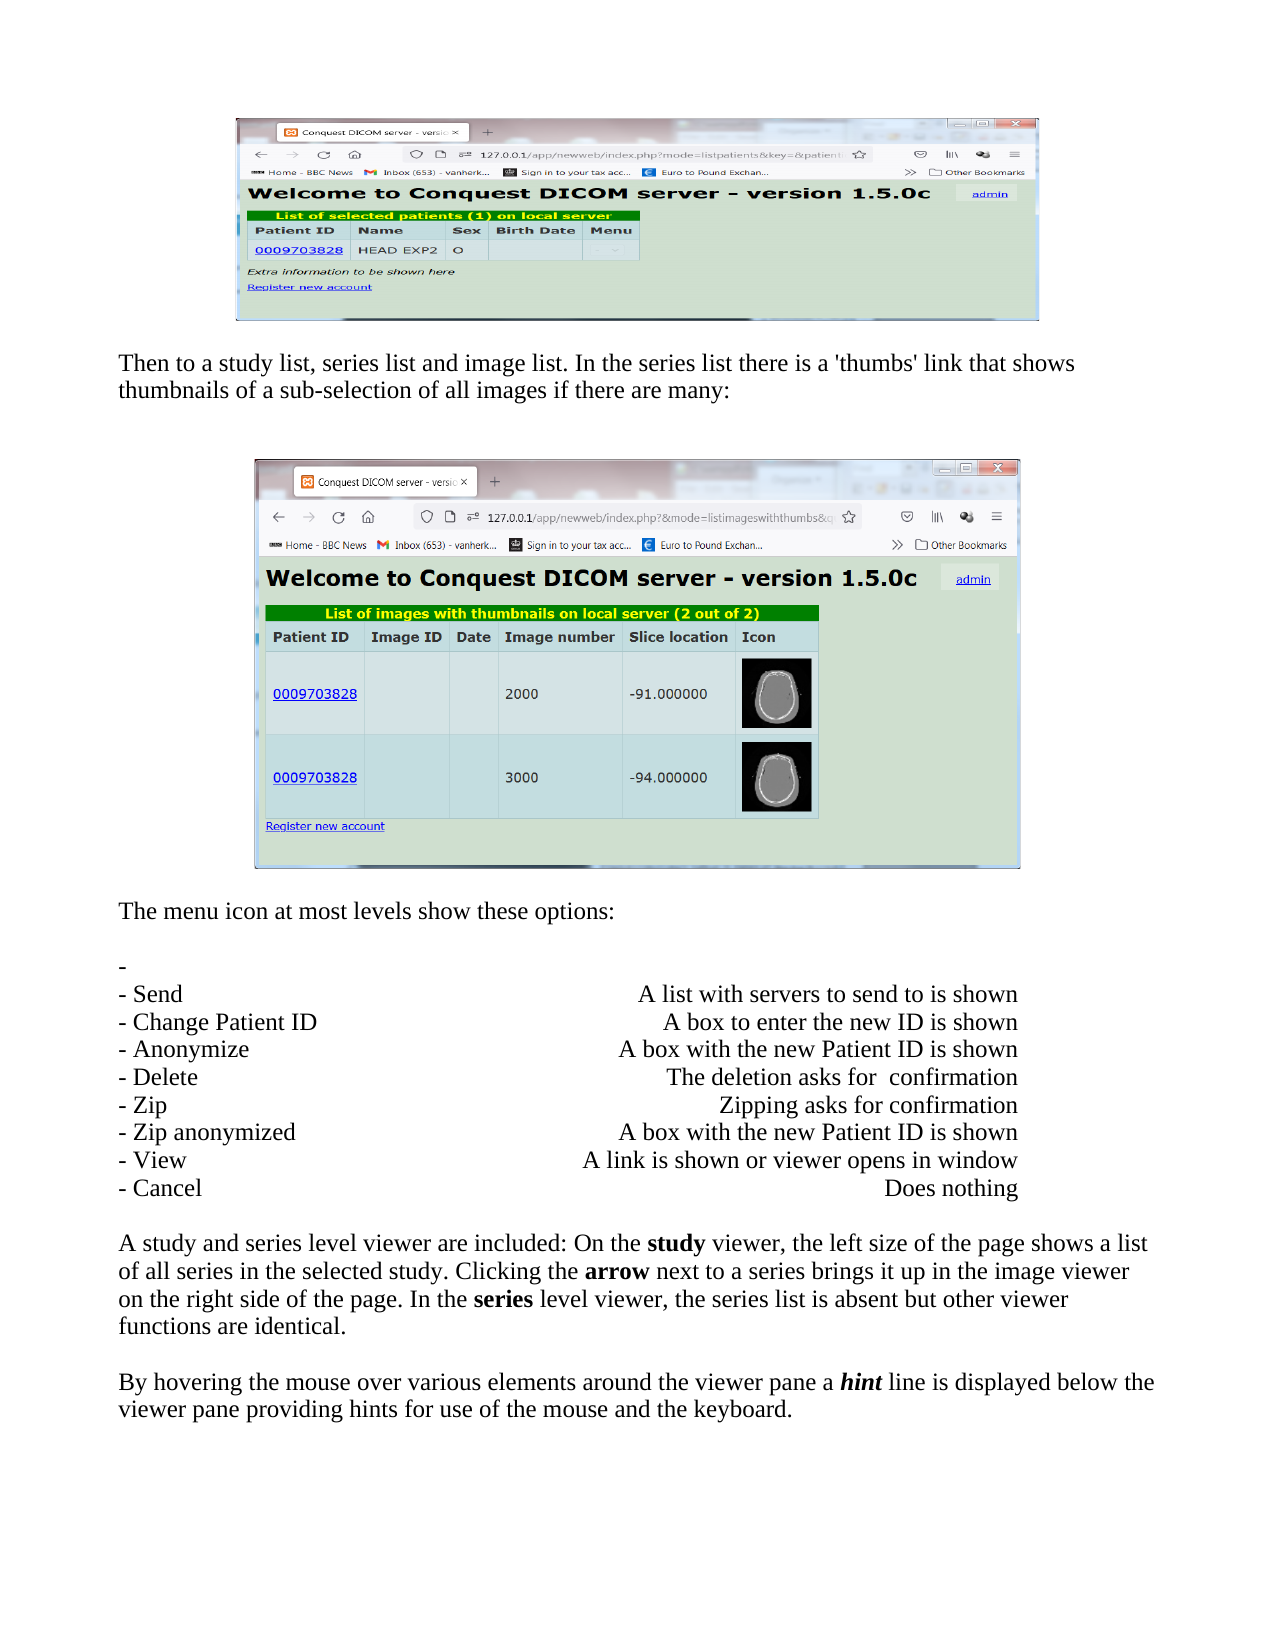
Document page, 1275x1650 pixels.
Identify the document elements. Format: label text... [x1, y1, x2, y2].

picture [235, 118, 1040, 321]
text - Cancel Does nothing [118, 1174, 1157, 1202]
text - [118, 952, 1157, 980]
text - Zip Zipping asks for confirmation [118, 1091, 1157, 1118]
text - Anonymize A box with the new Patient ID is shown [118, 1035, 1157, 1063]
text - Delete The deletion asks for confirmation [118, 1063, 1157, 1091]
text - View A link is shown or viewer opens in window [118, 1146, 1157, 1174]
text - Zip anonymized A box with the new Patient ID is shown [118, 1118, 1157, 1146]
text A study and series level viewer are included: On the study viewer, the left size of the page shows a list of all series in the selected study. Clicking the arrow next to a series brings it up in the image viewer on the right side of the page. In the series level viewer, the series list is absent but other viewer functions are identical. By hovering the mouse over various elements around the viewer pane a hint line is displayed below the viewer pane providing hints for use of the mouse and the keyboard. [118, 1229, 1157, 1423]
text - Change Patient ID A box to enter the new ID is shown [118, 1008, 1157, 1035]
text - Send A list with servers to send to is shown [118, 980, 1157, 1008]
text The menu icon at most levels show these options: [118, 897, 1157, 924]
picture [254, 459, 1021, 869]
text Then to a study list, series list and image list. In the series list there is a 'thumbs' link that shows thumbnails of a sub-selection of all images if there are many: [118, 349, 1157, 404]
